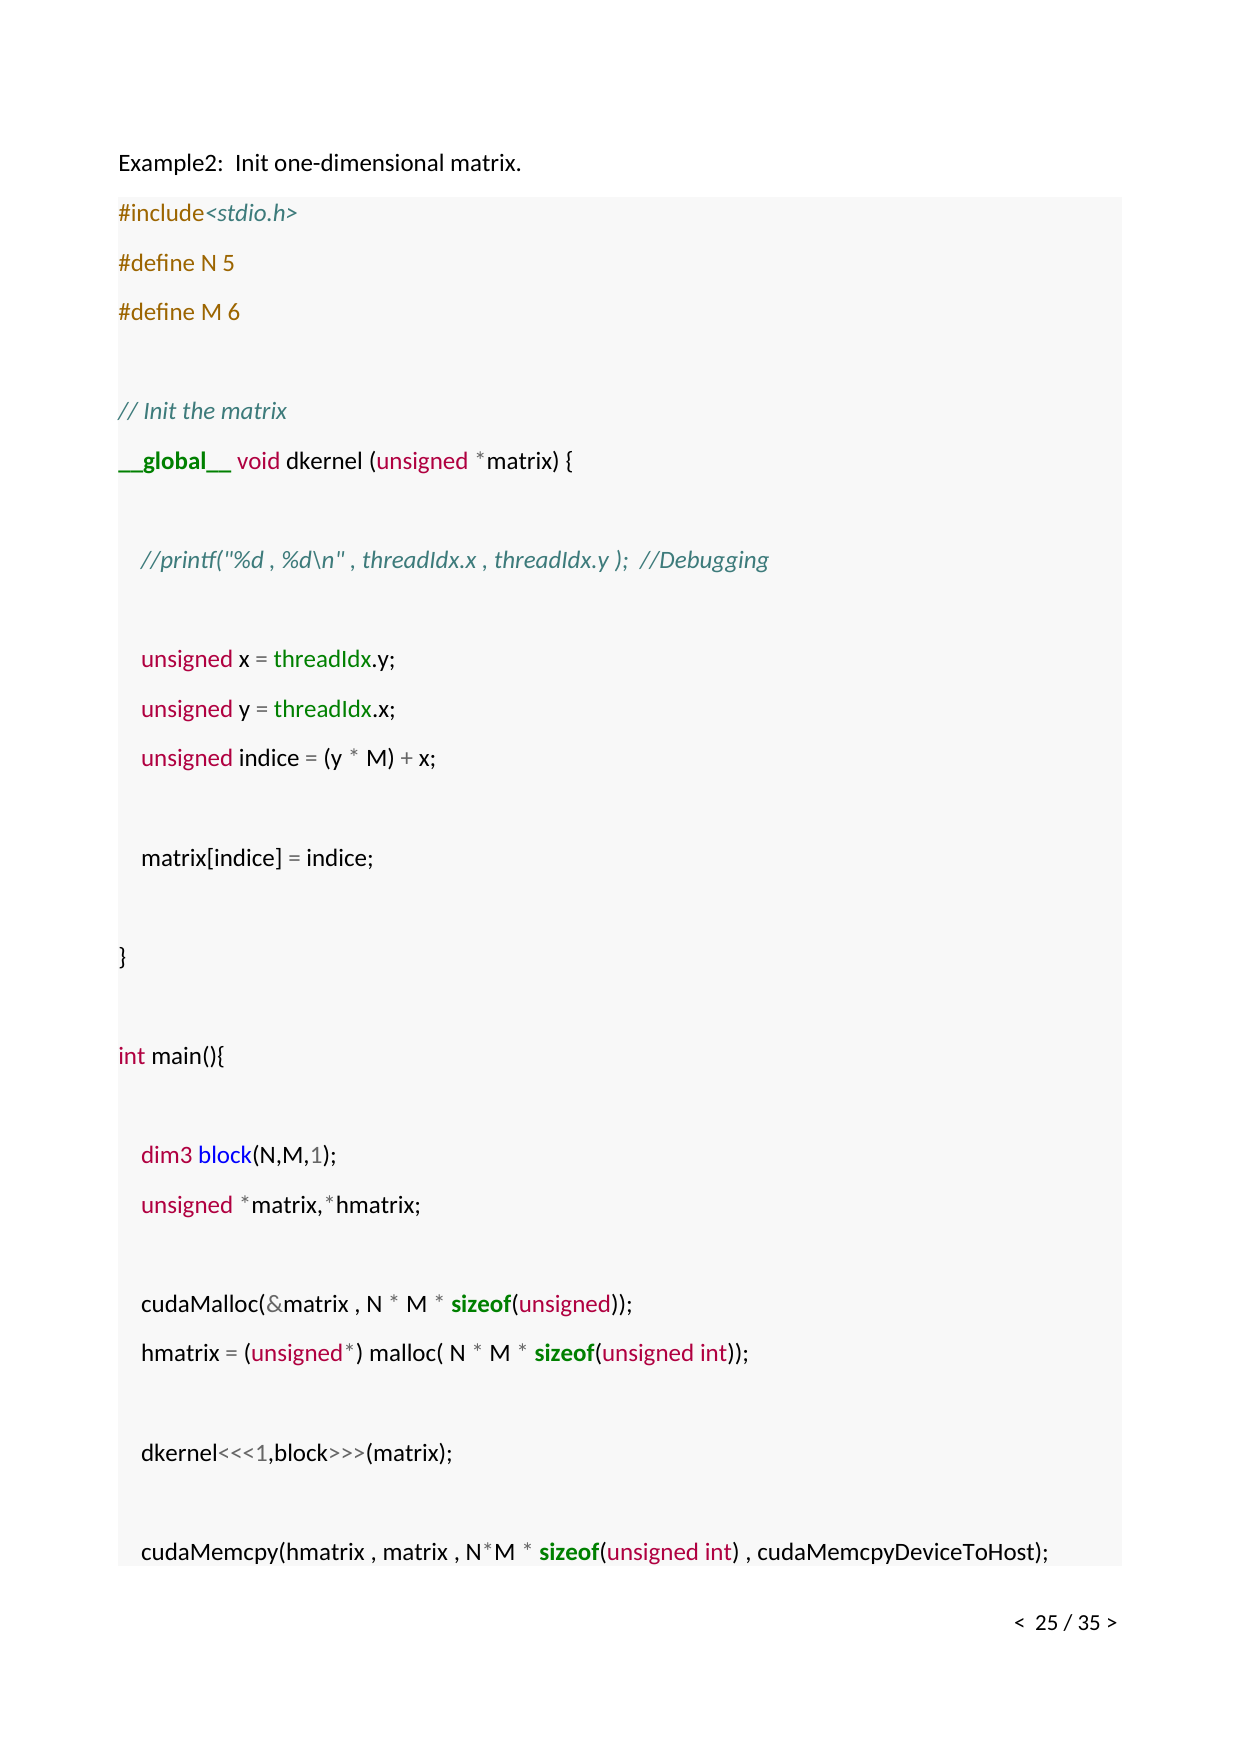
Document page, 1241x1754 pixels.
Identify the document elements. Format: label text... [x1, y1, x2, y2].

text // Init the matrix [118, 396, 1122, 426]
text //printf("%d , %d\n" , threadIdx.x , threadIdx.y ); //Debugging [118, 544, 1122, 575]
text unsigned x = threadIdx.y; [118, 643, 1122, 674]
text unsigned indice = (y * M) + x; [118, 743, 1122, 773]
text } [118, 941, 1122, 971]
text cudaMemcpy(hmatrix , matrix , N*M * sizeof(unsigned int) , cudaMemcpyDeviceToHost); [118, 1536, 1122, 1566]
text #define M 6 [118, 296, 1122, 327]
text int main(){ [118, 1040, 1122, 1071]
text dim3 block(N,M,1); [118, 1139, 1122, 1170]
text hmatrix = (unsigned*) malloc( N * M * sizeof(unsigned int)); [118, 1338, 1122, 1368]
text unsigned y = threadIdx.x; [118, 693, 1122, 723]
text #define N 5 [118, 247, 1122, 277]
text Example2: Init one-dimensional matrix. [118, 148, 1122, 178]
text dkernel<<<1,block>>>(matrix); [118, 1437, 1122, 1467]
text #include<stdio.h> [118, 197, 1122, 228]
text __global__ void dkernel (unsigned *matrix) { [118, 445, 1122, 476]
text matrix[indice] = indice; [118, 842, 1122, 872]
text unsigned *matrix,*hmatrix; [118, 1189, 1122, 1219]
text cudaMalloc(&matrix , N * M * sizeof(unsigned)); [118, 1288, 1122, 1318]
